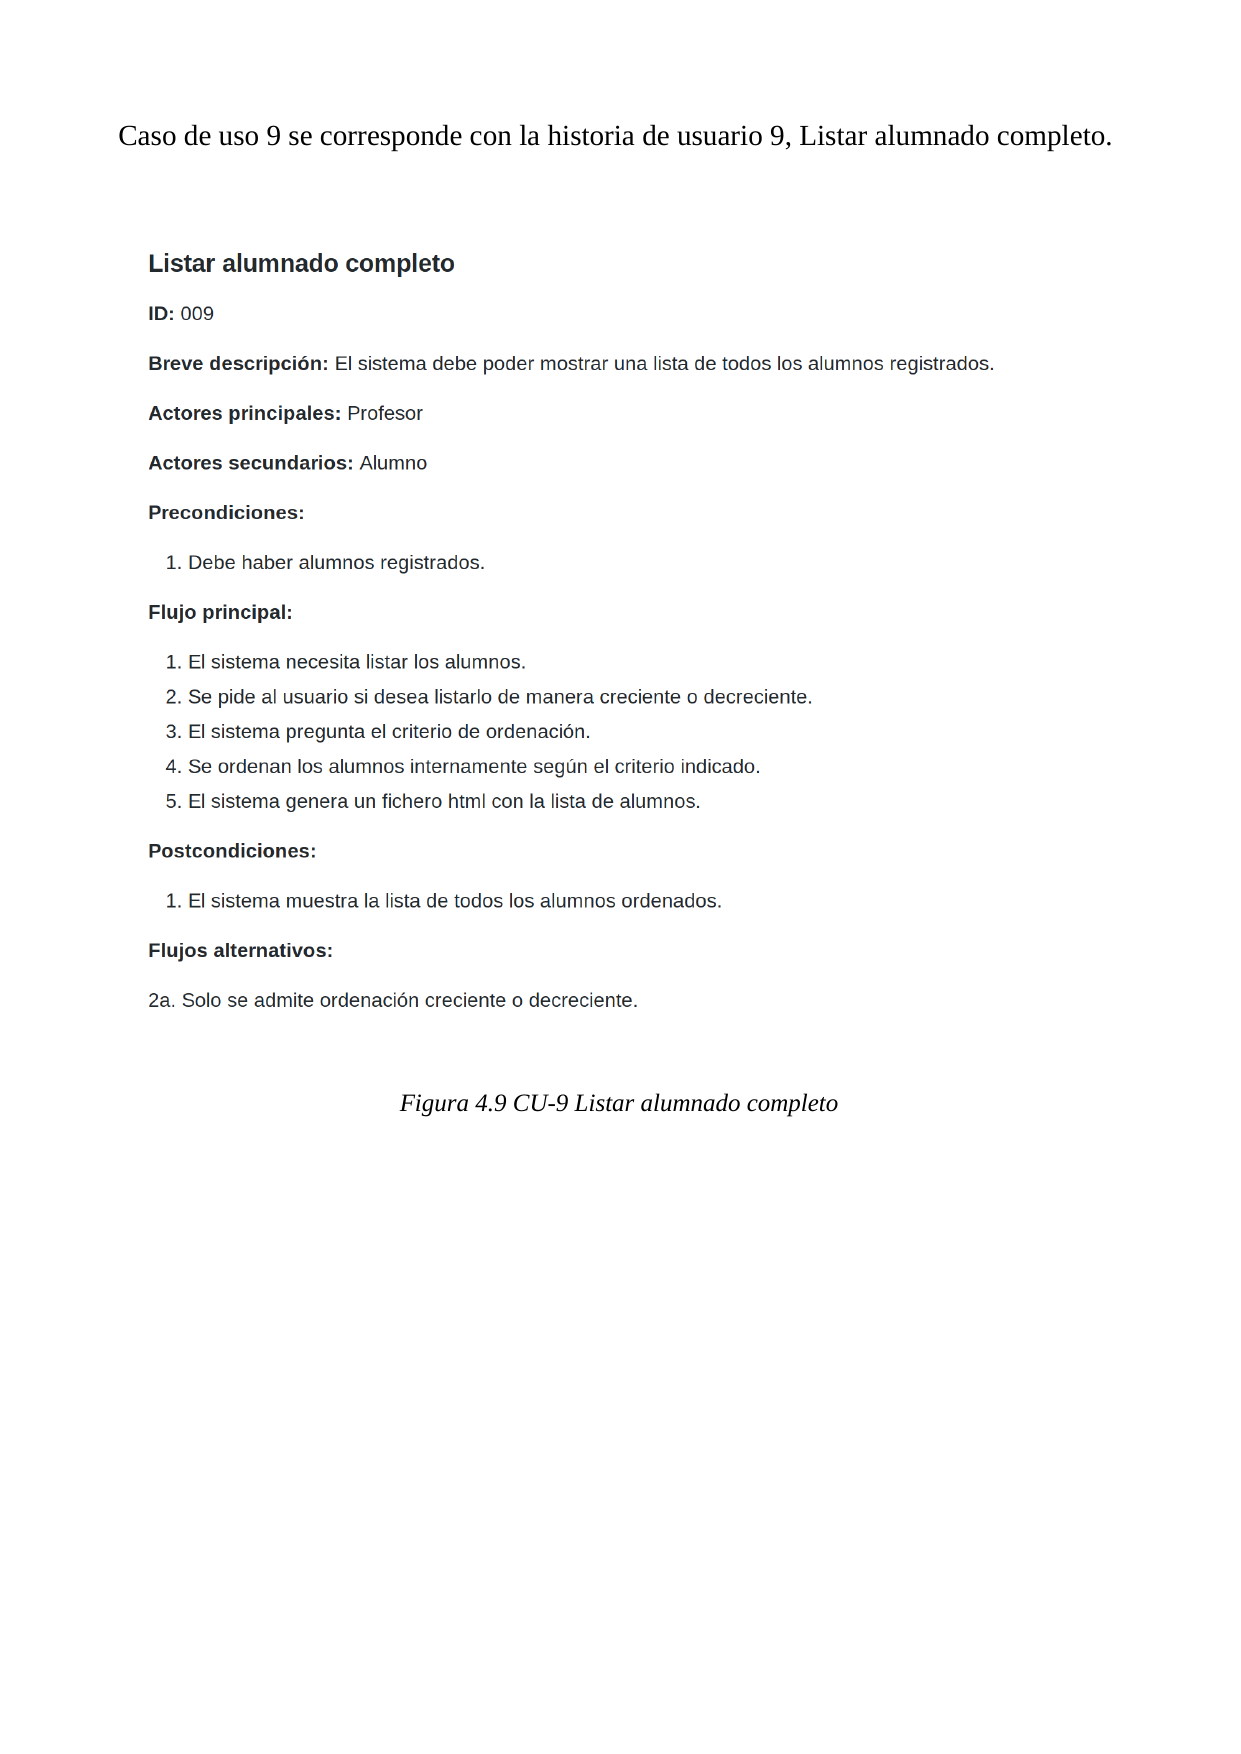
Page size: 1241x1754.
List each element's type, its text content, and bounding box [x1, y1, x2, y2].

picture [118, 218, 1123, 1055]
text Figura 4.9 CU-9 Listar alumnado completo [118, 1088, 1122, 1117]
text Caso de uso 9 se corresponde con la historia de usuario 9, Listar alumnado completo. [118, 118, 1122, 152]
